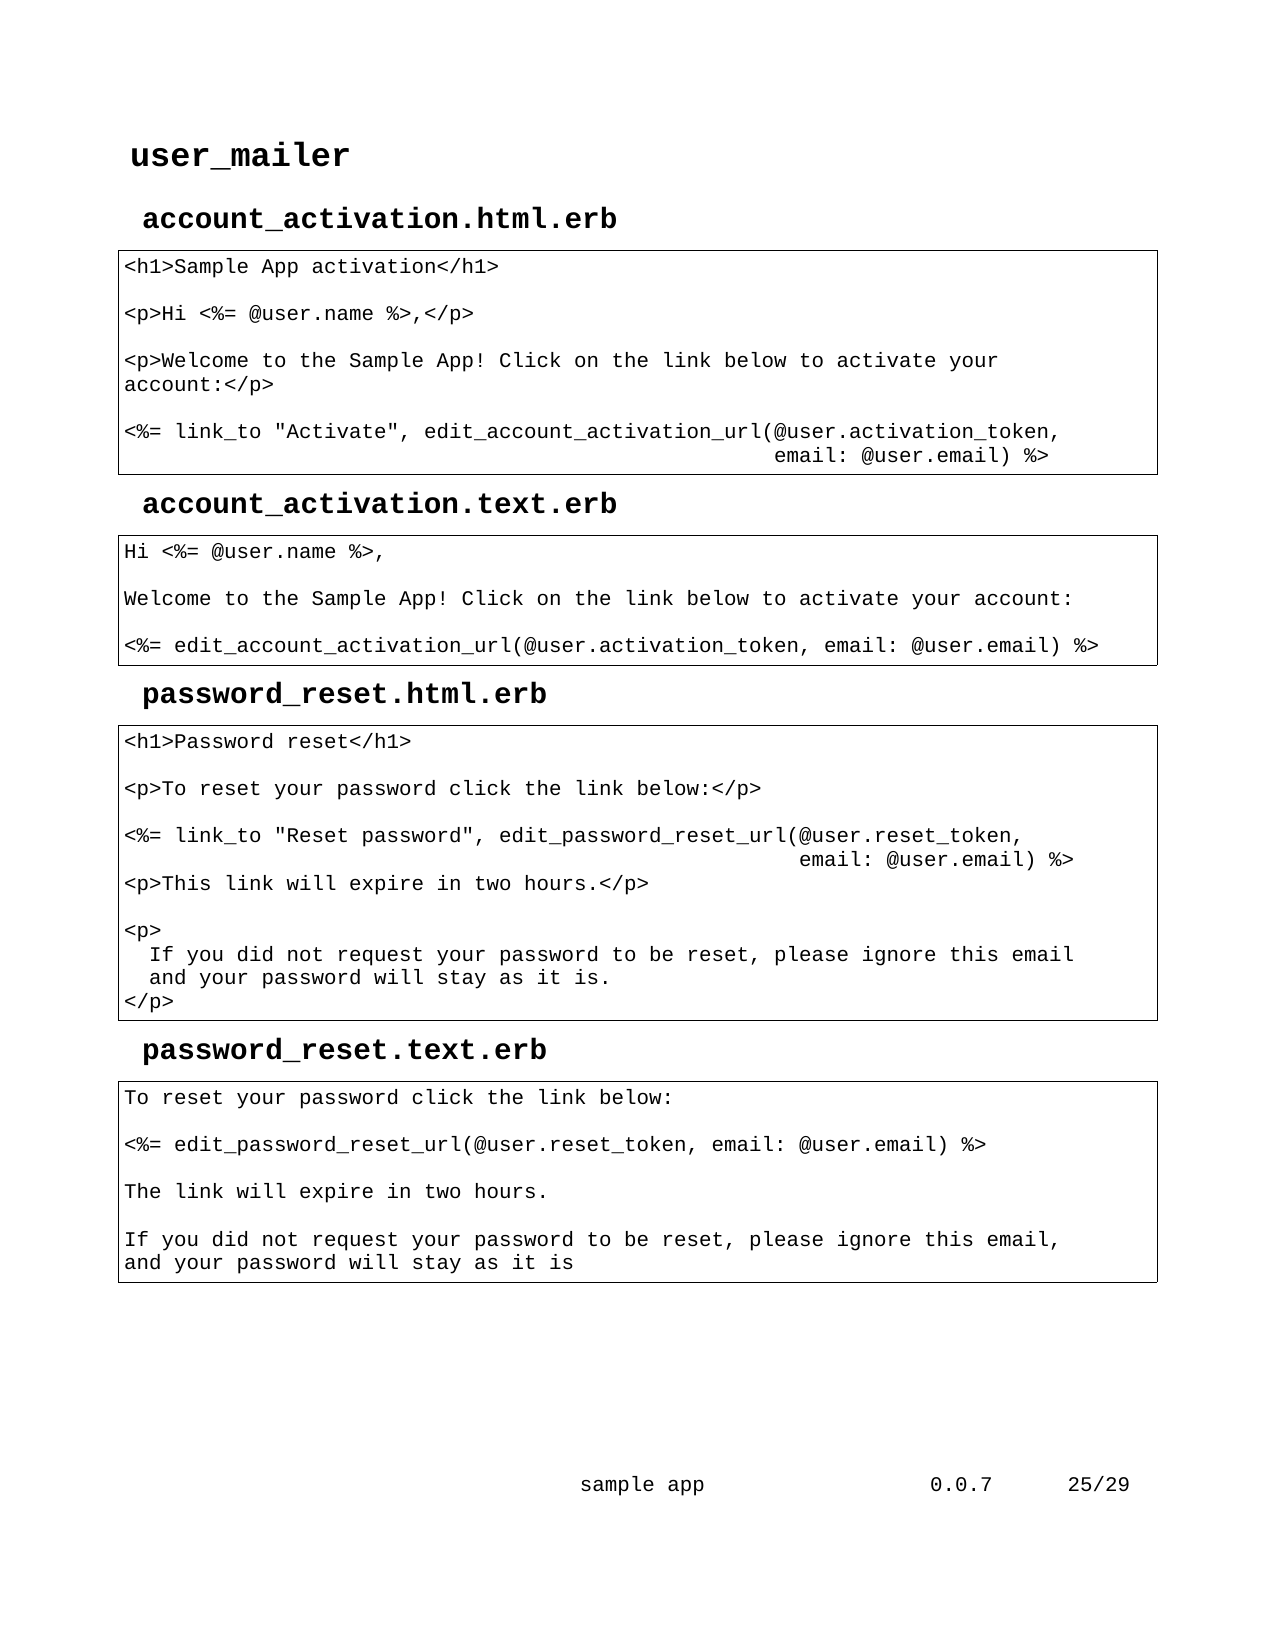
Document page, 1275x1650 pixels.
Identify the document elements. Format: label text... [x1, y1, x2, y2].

table_header To reset your password click the link below: <%= edit_password_reset_url(@user.reset_token, email: @user.email) %> The link will expire in two hours. If you did not request your password to be reset, please ignore this email, and your password will stay as it is [119, 1082, 1157, 1282]
table_header <h1>Password reset</h1> <p>To reset your password click the link below:</p> <%= link_to "Reset password", edit_password_reset_url(@user.reset_token, email: @user.email) %> <p>This link will expire in two hours.</p> <p> If you did not request your password to be reset, please ignore this email and your password will stay as it is. </p> [119, 726, 1157, 1020]
subtitle password_reset.html.erb [142, 679, 1157, 713]
subtitle password_reset.text.erb [142, 1035, 1157, 1068]
subtitle account_activation.text.erb [142, 489, 1157, 522]
subtitle account_activation.html.erb [142, 204, 1157, 237]
table_header Hi <%= @user.name %>, Welcome to the Sample App! Click on the link below to activate your account: <%= edit_account_activation_url(@user.activation_token, email: @user.email) %> [119, 536, 1157, 664]
subtitle user_mailer [130, 139, 1157, 177]
table_header <h1>Sample App activation</h1> <p>Hi <%= @user.name %>,</p> <p>Welcome to the Sample App! Click on the link below to activate your account:</p> <%= link_to "Activate", edit_account_activation_url(@user.activation_token, email: @user.email) %> [119, 251, 1157, 474]
